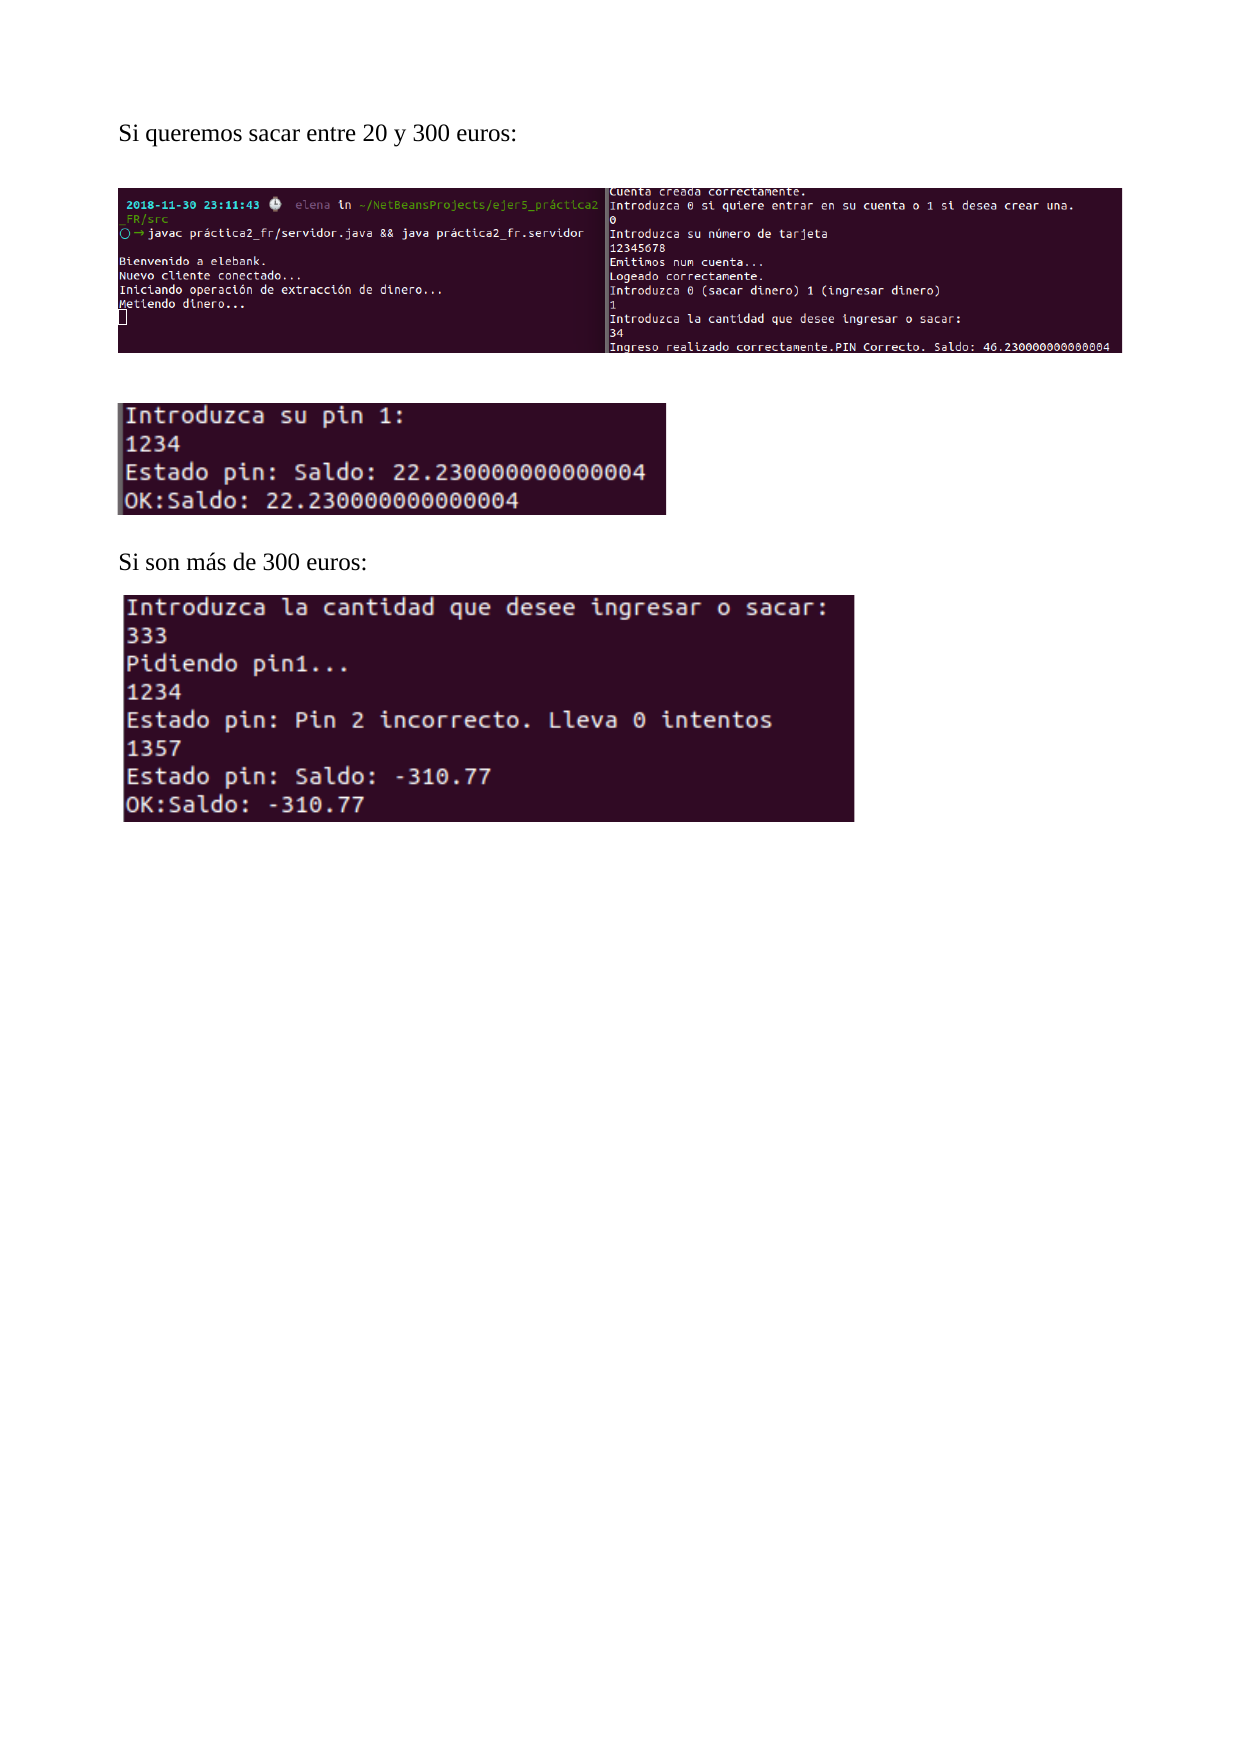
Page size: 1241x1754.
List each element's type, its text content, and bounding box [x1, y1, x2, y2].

text Si son más de 300 euros: [118, 547, 1122, 576]
picture [117, 403, 667, 515]
text Si queremos sacar entre 20 y 300 euros: [118, 118, 1122, 147]
picture [118, 188, 1123, 353]
picture [123, 595, 855, 822]
